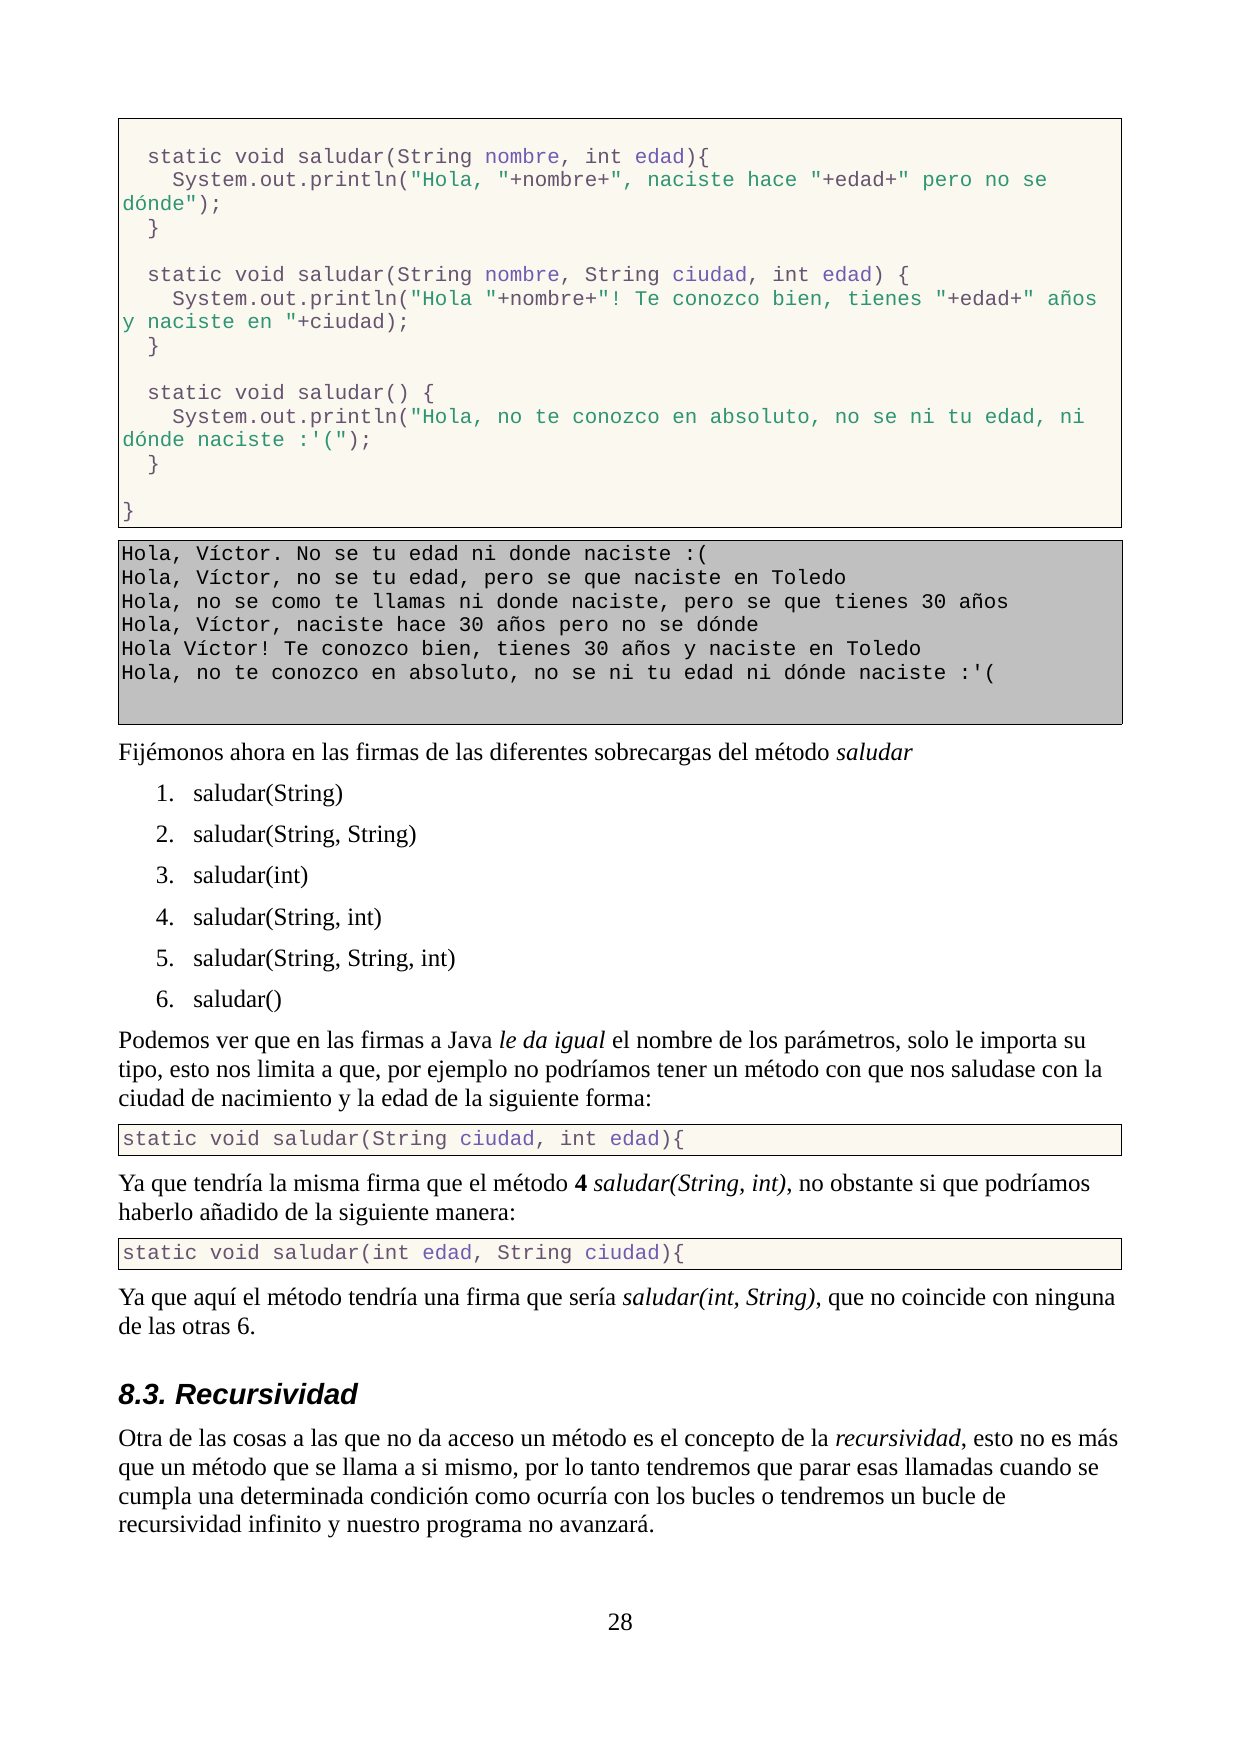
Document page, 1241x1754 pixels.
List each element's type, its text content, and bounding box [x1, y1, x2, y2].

text } [119, 449, 1121, 473]
text static void saludar(String nombre, String ciudad, int edad) { [119, 260, 1121, 284]
text Hola, Víctor. No se tu edad ni donde naciste :( [119, 541, 1122, 564]
list saludar(String, int) [156, 902, 1122, 931]
subtitle Recursividad [118, 1377, 1122, 1411]
text Ya que tendría la misma firma que el método 4 saludar(String, int), no obstante si que podríamos haberlo añadido de la siguiente manera: [118, 1168, 1122, 1226]
text } [119, 213, 1121, 236]
text Ya que aquí el método tendría una firma que sería saludar(int, String), que no coincide con ninguna de las otras 6. [118, 1282, 1122, 1340]
text Hola Víctor! Te conozco bien, tienes 30 años y naciste en Toledo [119, 635, 1122, 659]
text Hola, Víctor, naciste hace 30 años pero no se dónde [119, 611, 1122, 635]
list saludar(String) [156, 778, 1122, 807]
list saludar(String, String) [156, 819, 1122, 848]
list saludar() [156, 984, 1122, 1013]
text Hola, no te conozco en absoluto, no se ni tu edad ni dónde naciste :'( [119, 659, 1122, 685]
text static void saludar(int edad, String ciudad){ [119, 1239, 1121, 1269]
text } [119, 496, 1121, 527]
text Hola, no se como te llamas ni donde naciste, pero se que tienes 30 años [119, 588, 1122, 611]
text System.out.println("Hola, "+nombre+", naciste hace "+edad+" pero no se dónde"); [119, 165, 1121, 213]
text Otra de las cosas a las que no da acceso un método es el concepto de la recursividad, esto no es más que un método que se llama a si mismo, por lo tanto tendremos que parar esas llamadas cuando se cumpla una determinada condición como ocurría con los bucles o tendremos un bucle de recursividad infinito y nuestro programa no avanzará. [118, 1423, 1122, 1538]
text System.out.println("Hola "+nombre+"! Te conozco bien, tienes "+edad+" años y naciste en "+ciudad); [119, 284, 1121, 331]
text Podemos ver que en las firmas a Java le da igual el nombre de los parámetros, solo le importa su tipo, esto nos limita a que, por ejemplo no podríamos tener un método con que nos saludase con la ciudad de nacimiento y la edad de la siguiente forma: [118, 1026, 1122, 1112]
text } [119, 331, 1121, 354]
text System.out.println("Hola, no te conozco en absoluto, no se ni tu edad, ni dónde naciste :'("); [119, 402, 1121, 449]
text static void saludar(String ciudad, int edad){ [119, 1125, 1121, 1155]
list saludar(int) [156, 861, 1122, 889]
text static void saludar(String nombre, int edad){ [119, 142, 1121, 165]
text Hola, Víctor, no se tu edad, pero se que naciste en Toledo [119, 564, 1122, 588]
text Fijémonos ahora en las firmas de las diferentes sobrecargas del método saludar [118, 737, 1122, 766]
text static void saludar() { [119, 378, 1121, 402]
list saludar(String, String, int) [156, 943, 1122, 972]
